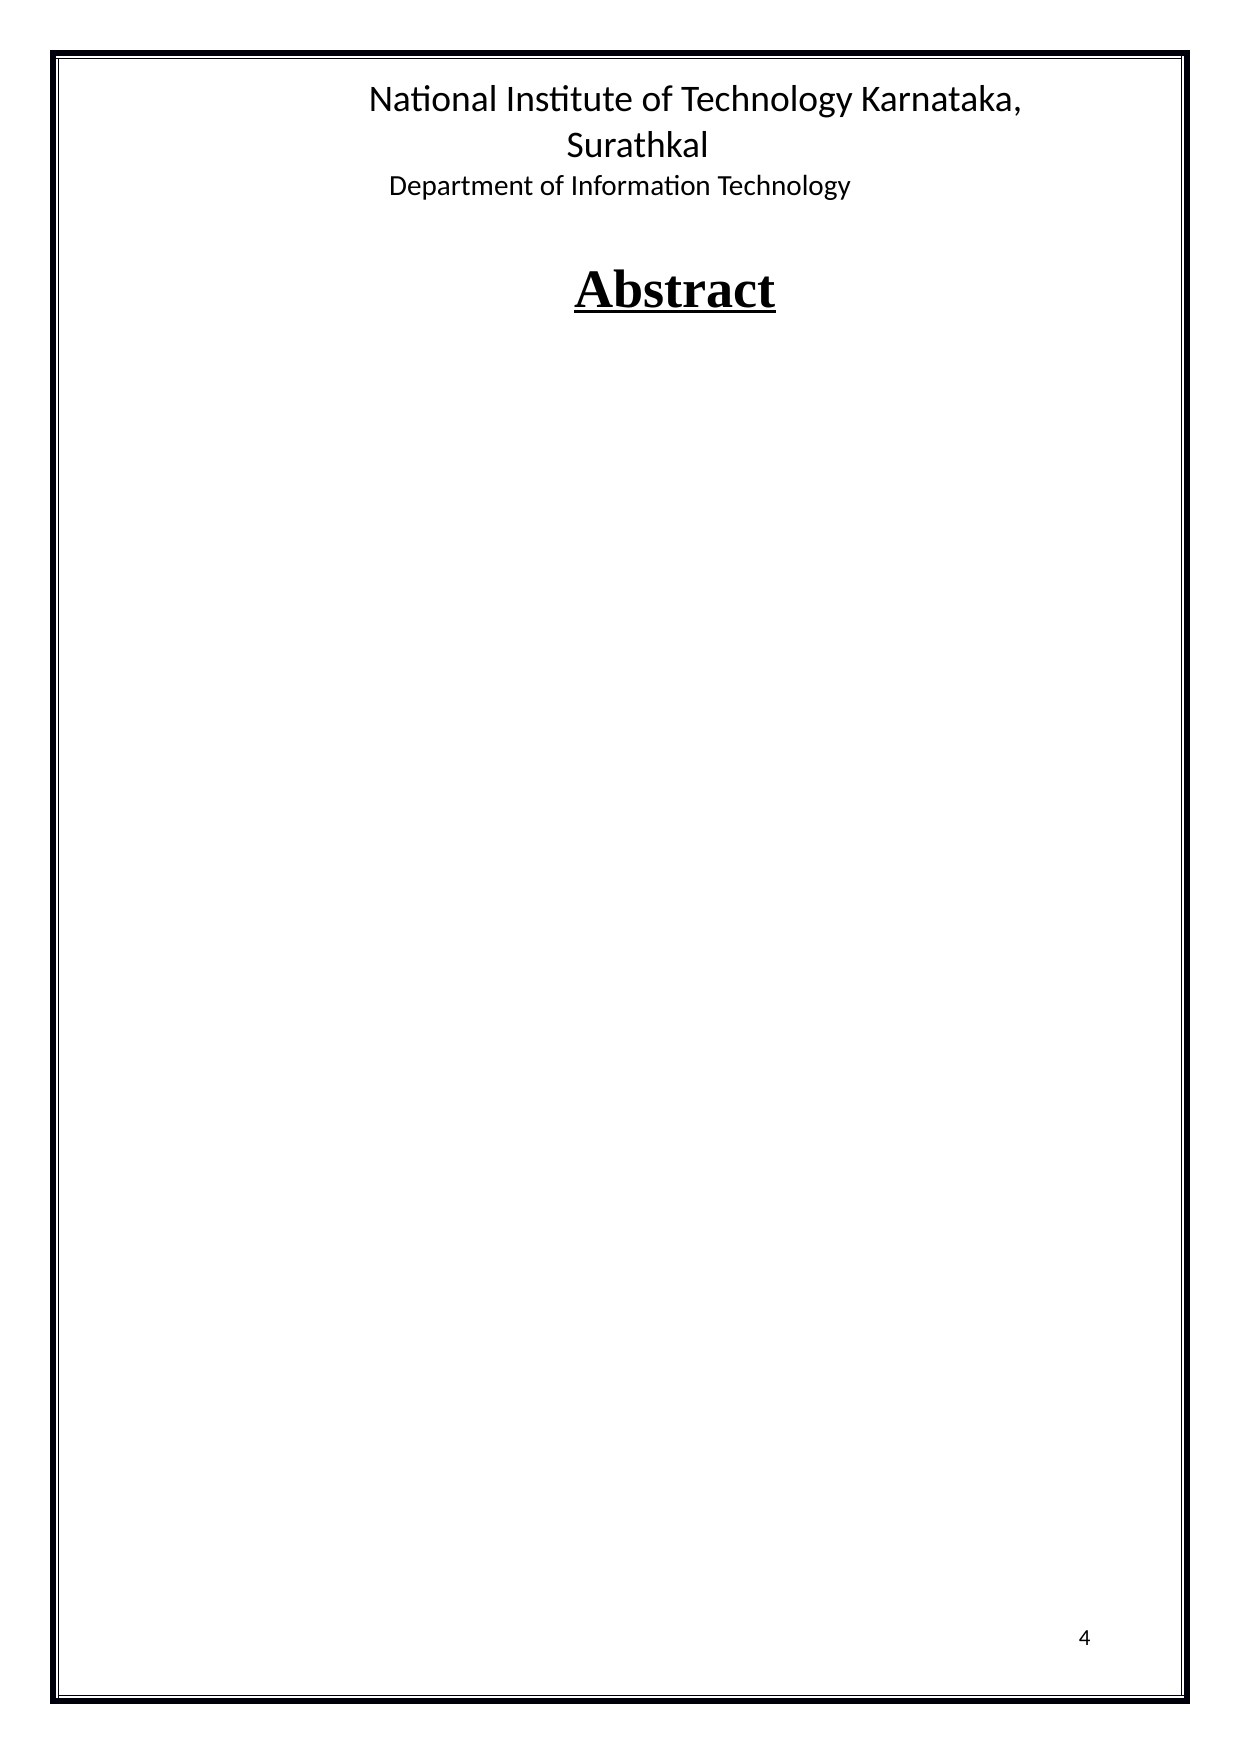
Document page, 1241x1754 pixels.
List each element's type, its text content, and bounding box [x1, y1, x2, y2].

table_cell [228, 610, 1122, 648]
table_cell [228, 495, 1122, 533]
table_cell [150, 610, 228, 648]
table_cell [150, 439, 228, 487]
table_cell [228, 729, 1122, 768]
table_cell [150, 495, 228, 533]
table_cell [228, 400, 1122, 438]
table_cell [150, 768, 228, 806]
table_cell [150, 729, 228, 768]
table_cell [228, 533, 1122, 571]
table_cell [150, 571, 228, 609]
table_cell [228, 571, 1122, 609]
table_cell [228, 768, 1122, 806]
table_cell [150, 650, 228, 688]
table_cell [150, 533, 228, 571]
table_cell [150, 400, 228, 438]
table_cell [228, 439, 1122, 487]
table_cell [150, 689, 228, 727]
table_cell [150, 256, 228, 398]
table_cell [228, 689, 1122, 727]
table_cell [228, 650, 1122, 688]
table_cell Abstract [228, 256, 1122, 398]
